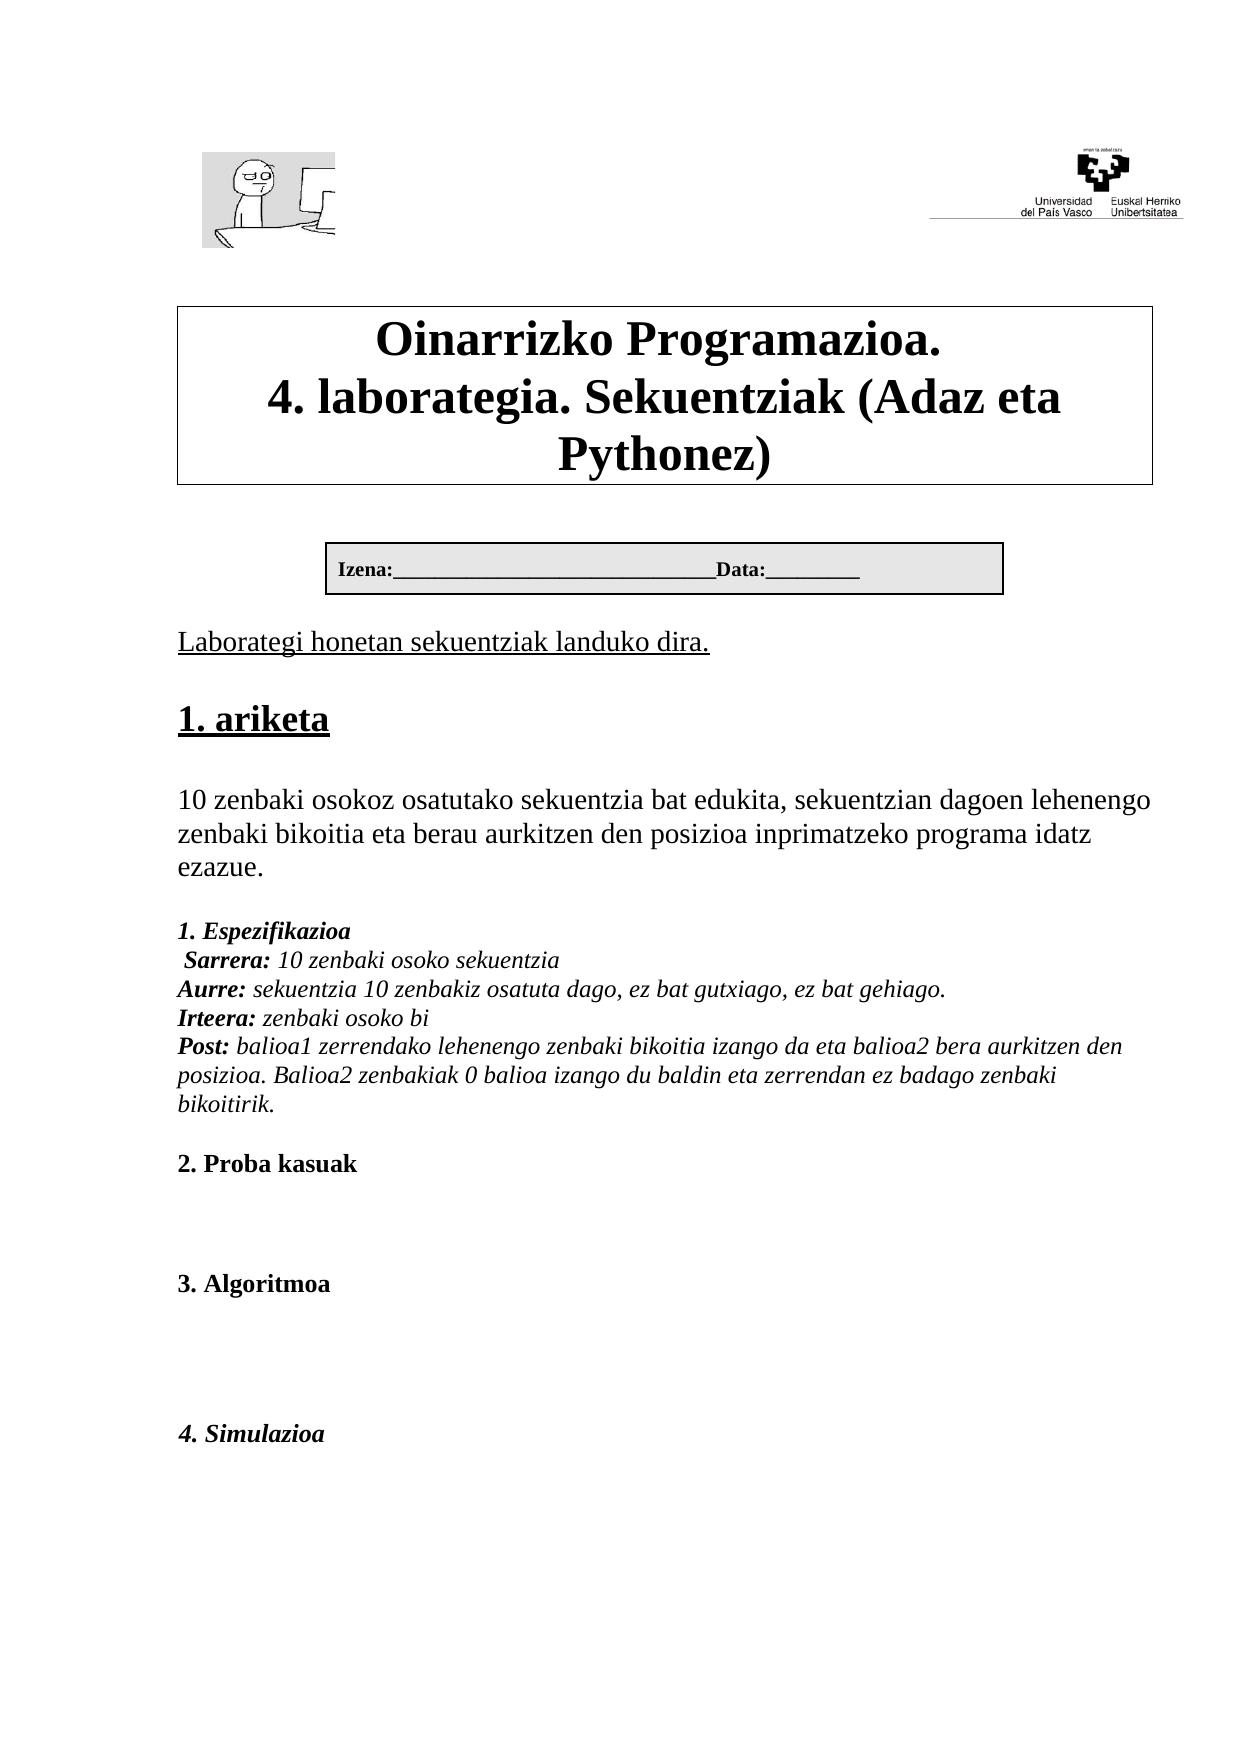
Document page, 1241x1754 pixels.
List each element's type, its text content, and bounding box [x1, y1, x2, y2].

text Sarrera: 10 zenbaki osoko sekuentzia [177, 945, 1152, 974]
text 10 zenbaki osokoz osatutako sekuentzia bat edukita, sekuentzian dagoen lehenengo zenbaki bikoitia eta berau aurkitzen den posizioa inprimatzeko programa idatz ezazue. [177, 782, 1152, 883]
text 3. Algoritmoa [177, 1268, 1152, 1298]
text Aurre: sekuentzia 10 zenbakiz osatuta dago, ez bat gutxiago, ez bat gehiago. [177, 974, 1152, 1003]
text 1. Espezifikazioa [177, 916, 1152, 945]
text Irteera: zenbaki osoko bi [177, 1003, 1152, 1031]
text Laborategi honetan sekuentziak landuko dira. [177, 624, 1152, 658]
text 2. Proba kasuak [177, 1148, 1152, 1178]
text 1. ariketa [177, 696, 1152, 739]
text Post: balioa1 zerrendako lehenengo zenbaki bikoitia izango da eta balioa2 bera aurkitzen den posizioa. Balioa2 zenbakiak 0 balioa izango du baldin eta zerrendan ez badago zenbaki bikoitirik. [177, 1031, 1152, 1118]
text Izena:_______________________________Data:_________ [327, 544, 1002, 593]
text 4. laborategia. Sekuentziak (Adaz eta Pythonez) [178, 363, 1152, 484]
text 4. Simulazioa [179, 1418, 1152, 1448]
text Oinarrizko Programazioa. [178, 307, 1152, 363]
picture [202, 152, 336, 248]
